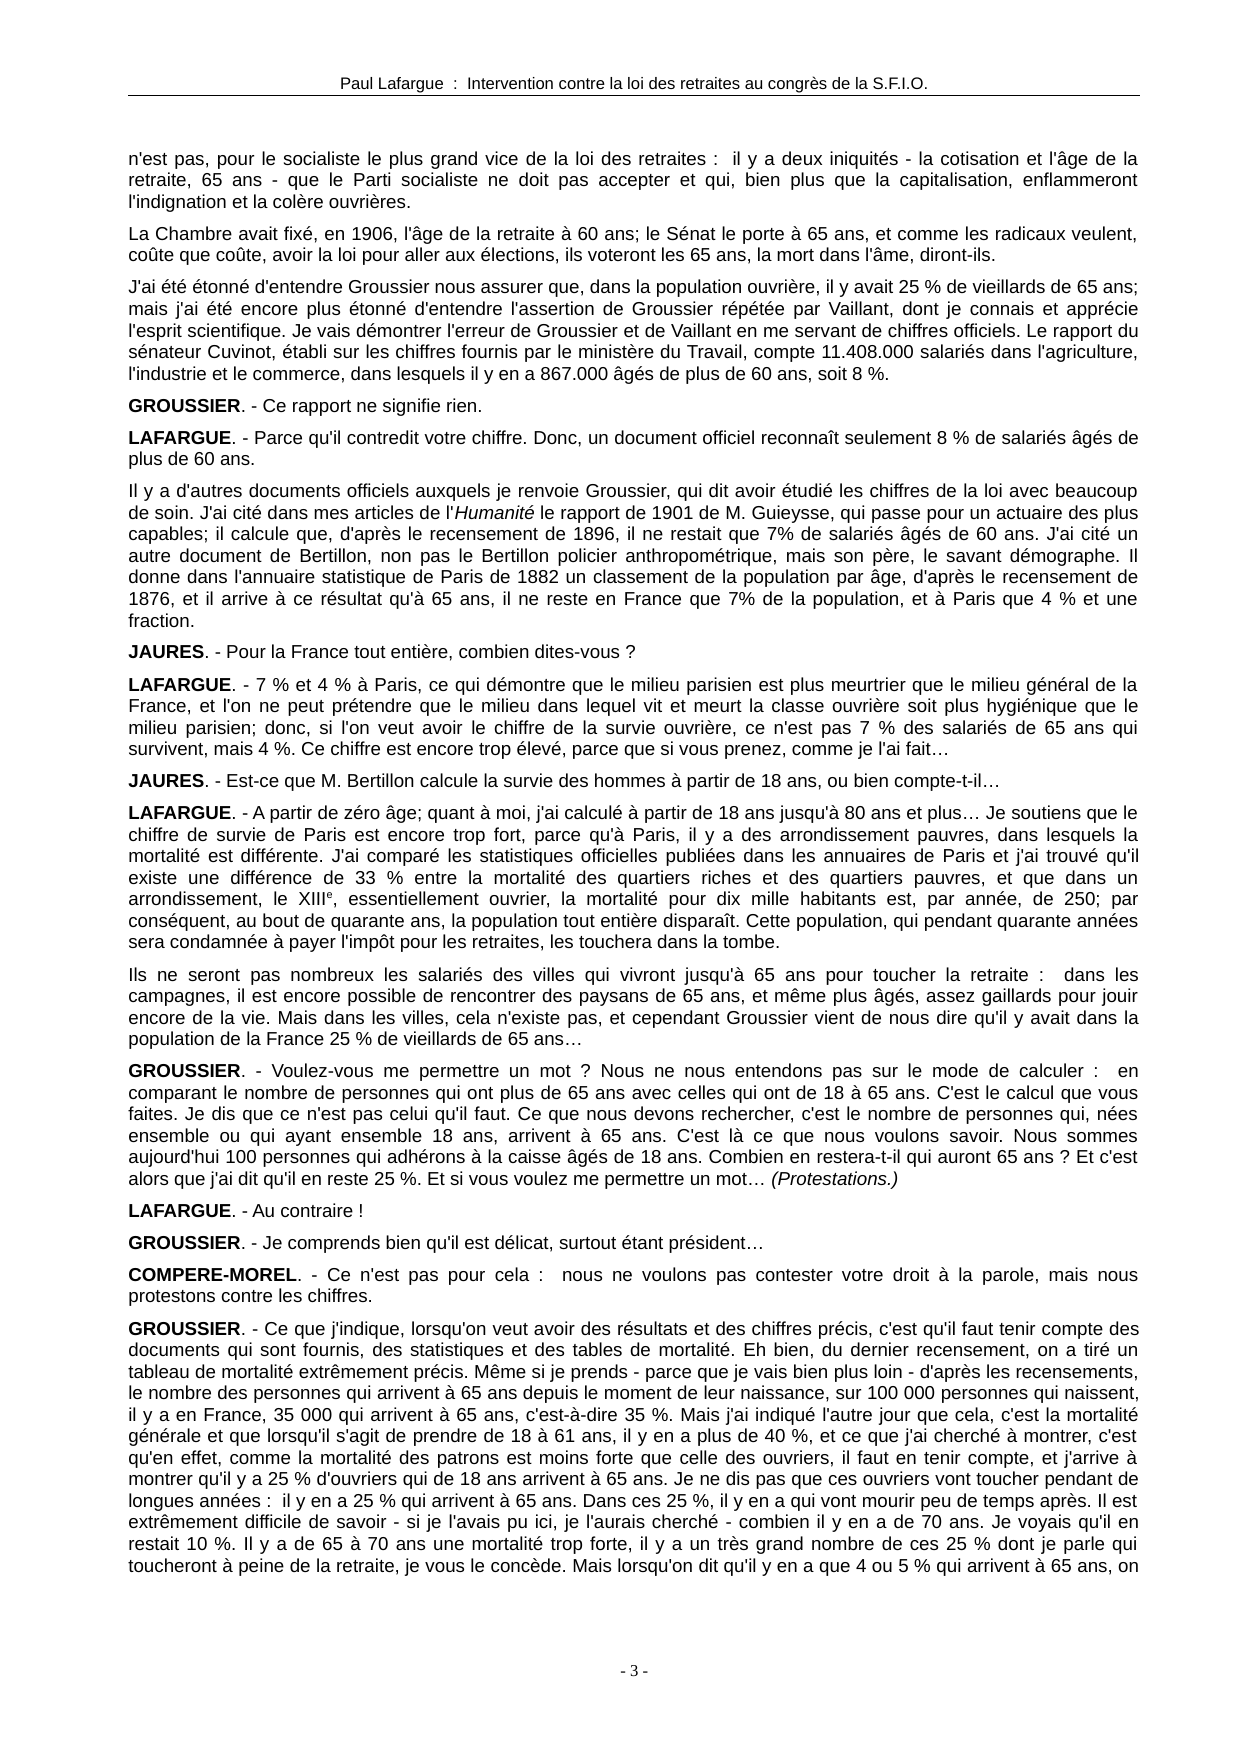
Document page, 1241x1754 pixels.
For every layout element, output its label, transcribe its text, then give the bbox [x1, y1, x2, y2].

text GROUSSIER. - Voulez-vous me permettre un mot ? Nous ne nous entendons pas sur le mode de calculer : en comparant le nombre de personnes qui ont plus de 65 ans avec celles qui ont de 18 à 65 ans. C'est le calcul que vous faites. Je dis que ce n'est pas celui qu'il faut. Ce que nous devons rechercher, c'est le nombre de personnes qui, nées ensemble ou qui ayant ensemble 18 ans, arrivent à 65 ans. C'est là ce que nous voulons savoir. Nous sommes aujourd'hui 100 personnes qui adhérons à la caisse âgés de 18 ans. Combien en restera-t-il qui auront 65 ans ? Et c'est alors que j'ai dit qu'il en reste 25 %. Et si vous voulez me permettre un mot… (Protestations.) [128, 1060, 1140, 1189]
text GROUSSIER. - Ce que j'indique, lorsqu'on veut avoir des résultats et des chiffres précis, c'est qu'il faut tenir compte des documents qui sont fournis, des statistiques et des tables de mortalité. Eh bien, du dernier recensement, on a tiré un tableau de mortalité extrêmement précis. Même si je prends - parce que je vais bien plus loin - d'après les recensements, le nombre des personnes qui arrivent à 65 ans depuis le moment de leur naissance, sur 100 000 personnes qui naissent, il y a en France, 35 000 qui arrivent à 65 ans, c'est-à-dire 35 %. Mais j'ai indiqué l'autre jour que cela, c'est la mortalité générale et que lorsqu'il s'agit de prendre de 18 à 61 ans, il y en a plus de 40 %, et ce que j'ai cherché à montrer, c'est qu'en effet, comme la mortalité des patrons est moins forte que celle des ouvriers, il faut en tenir compte, et j'arrive à montrer qu'il y a 25 % d'ouvriers qui de 18 ans arrivent à 65 ans. Je ne dis pas que ces ouvriers vont toucher pendant de longues années : il y en a 25 % qui arrivent à 65 ans. Dans ces 25 %, il y en a qui vont mourir peu de temps après. Il est extrêmement difficile de savoir - si je l'avais pu ici, je l'aurais cherché - combien il y en a de 70 ans. Je voyais qu'il en restait 10 %. Il y a de 65 à 70 ans une mortalité trop forte, il y a un très grand nombre de ces 25 % dont je parle qui toucheront à peine de la retraite, je vous le concède. Mais lorsqu'on dit qu'il y en a que 4 ou 5 % qui arrivent à 65 ans, on [128, 1317, 1140, 1576]
text Il y a d'autres documents officiels auxquels je renvoie Groussier, qui dit avoir étudié les chiffres de la loi avec beaucoup de soin. J'ai cité dans mes articles de l'Humanité le rapport de 1901 de M. Guieysse, qui passe pour un actuaire des plus capables; il calcule que, d'après le recensement de 1896, il ne restait que 7% de salariés âgés de 60 ans. J'ai cité un autre document de Bertillon, non pas le Bertillon policier anthropométrique, mais son père, le savant démographe. Il donne dans l'annuaire statistique de Paris de 1882 un classement de la population par âge, d'après le recensement de 1876, et il arrive à ce résultat qu'à 65 ans, il ne reste en France que 7% de la population, et à Paris que 4 % et une fraction. [128, 480, 1140, 631]
text J'ai été étonné d'entendre Groussier nous assurer que, dans la population ouvrière, il y avait 25 % de vieillards de 65 ans; mais j'ai été encore plus étonné d'entendre l'assertion de Groussier répétée par Vaillant, dont je connais et apprécie l'esprit scientifique. Je vais démontrer l'erreur de Groussier et de Vaillant en me servant de chiffres officiels. Le rapport du sénateur Cuvinot, établi sur les chiffres fournis par le ministère du Travail, compte 11.408.000 salariés dans l'agriculture, l'industrie et le commerce, dans lesquels il y en a 867.000 âgés de plus de 60 ans, soit 8 %. [128, 276, 1140, 384]
text LAFARGUE. - Au contraire ! [128, 1200, 1140, 1221]
text LAFARGUE. - Parce qu'il contredit votre chiffre. Donc, un document officiel reconnaît seulement 8 % de salariés âgés de plus de 60 ans. [128, 426, 1140, 469]
text JAURES. - Est-ce que M. Bertillon calcule la survie des hommes à partir de 18 ans, ou bien compte-t-il… [128, 770, 1140, 792]
text n'est pas, pour le socialiste le plus grand vice de la loi des retraites : il y a deux iniquités - la cotisation et l'âge de la retraite, 65 ans - que le Parti socialiste ne doit pas accepter et qui, bien plus que la capitalisation, enflammeront l'indignation et la colère ouvrières. [128, 148, 1140, 212]
text LAFARGUE. - A partir de zéro âge; quant à moi, j'ai calculé à partir de 18 ans jusqu'à 80 ans et plus… Je soutiens que le chiffre de survie de Paris est encore trop fort, parce qu'à Paris, il y a des arrondissement pauvres, dans lesquels la mortalité est différente. J'ai comparé les statistiques officielles publiées dans les annuaires de Paris et j'ai trouvé qu'il existe une différence de 33 % entre la mortalité des quartiers riches et des quartiers pauvres, et que dans un arrondissement, le XIIIe, essentiellement ouvrier, la mortalité pour dix mille habitants est, par année, de 250; par conséquent, au bout de quarante ans, la population tout entière disparaît. Cette population, qui pendant quarante années sera condamnée à payer l'impôt pour les retraites, les touchera dans la tombe. [128, 802, 1140, 953]
text La Chambre avait fixé, en 1906, l'âge de la retraite à 60 ans; le Sénat le porte à 65 ans, et comme les radicaux veulent, coûte que coûte, avoir la loi pour aller aux élections, ils voteront les 65 ans, la mort dans l'âme, diront-ils. [128, 223, 1140, 266]
text COMPERE-MOREL. - Ce n'est pas pour cela : nous ne voulons pas contester votre droit à la parole, mais nous protestons contre les chiffres. [128, 1264, 1140, 1307]
text LAFARGUE. - 7 % et 4 % à Paris, ce qui démontre que le milieu parisien est plus meurtrier que le milieu général de la France, et l'on ne peut prétendre que le milieu dans lequel vit et meurt la classe ouvrière soit plus hygiénique que le milieu parisien; donc, si l'on veut avoir le chiffre de la survie ouvrière, ce n'est pas 7 % des salariés de 65 ans qui survivent, mais 4 %. Ce chiffre est encore trop élevé, parce que si vous prenez, comme je l'ai fait… [128, 673, 1140, 759]
text JAURES. - Pour la France tout entière, combien dites-vous ? [128, 641, 1140, 663]
text Ils ne seront pas nombreux les salariés des villes qui vivront jusqu'à 65 ans pour toucher la retraite : dans les campagnes, il est encore possible de rencontrer des paysans de 65 ans, et même plus âgés, assez gaillards pour jouir encore de la vie. Mais dans les villes, cela n'existe pas, et cependant Groussier vient de nous dire qu'il y avait dans la population de la France 25 % de vieillards de 65 ans… [128, 963, 1140, 1049]
text GROUSSIER. - Ce rapport ne signifie rien. [128, 394, 1140, 416]
text GROUSSIER. - Je comprends bien qu'il est délicat, surtout étant président… [128, 1232, 1140, 1253]
